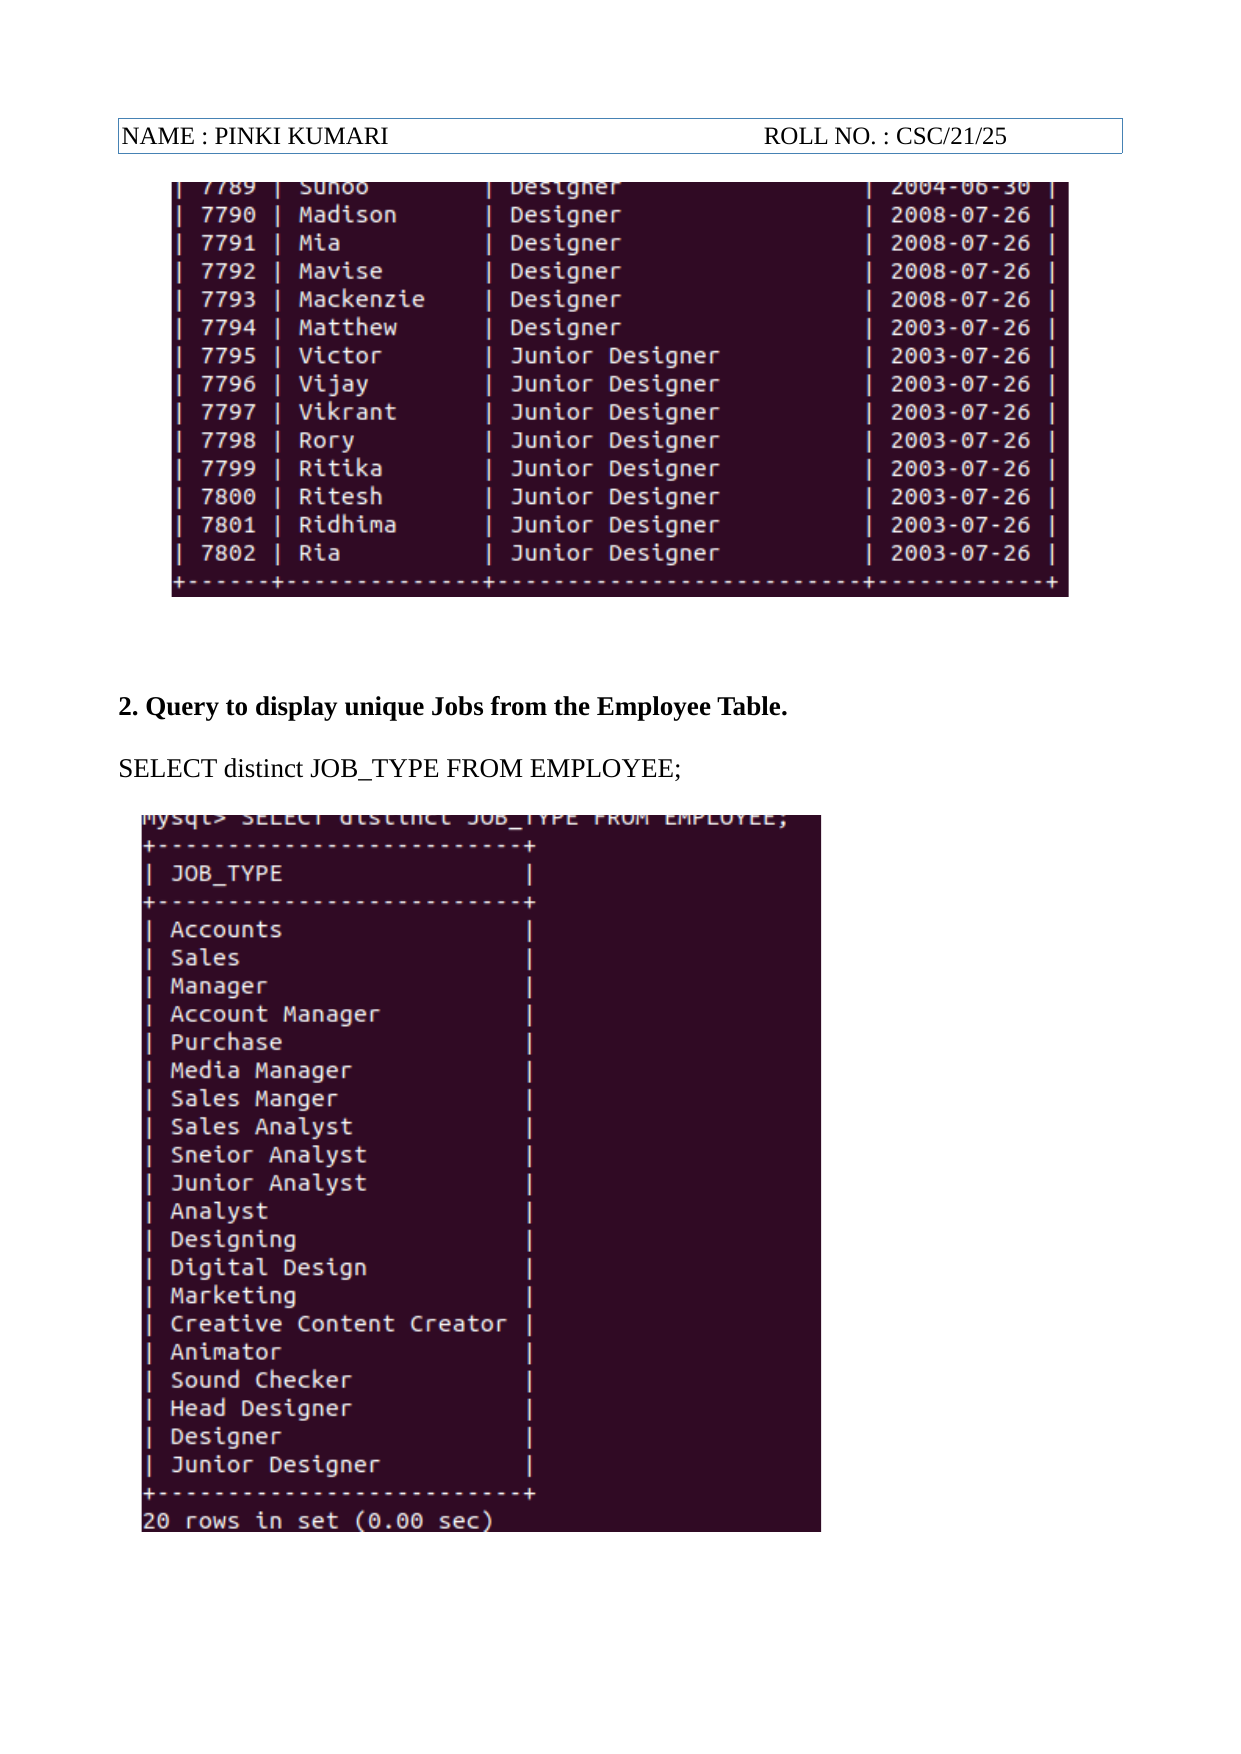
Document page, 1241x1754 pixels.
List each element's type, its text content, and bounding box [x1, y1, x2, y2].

text 2. Query to display unique Jobs from the Employee Table. SELECT distinct JOB_TYPE FROM EMPLOYEE; [118, 690, 1122, 784]
picture [141, 815, 822, 1532]
picture [171, 182, 1069, 597]
